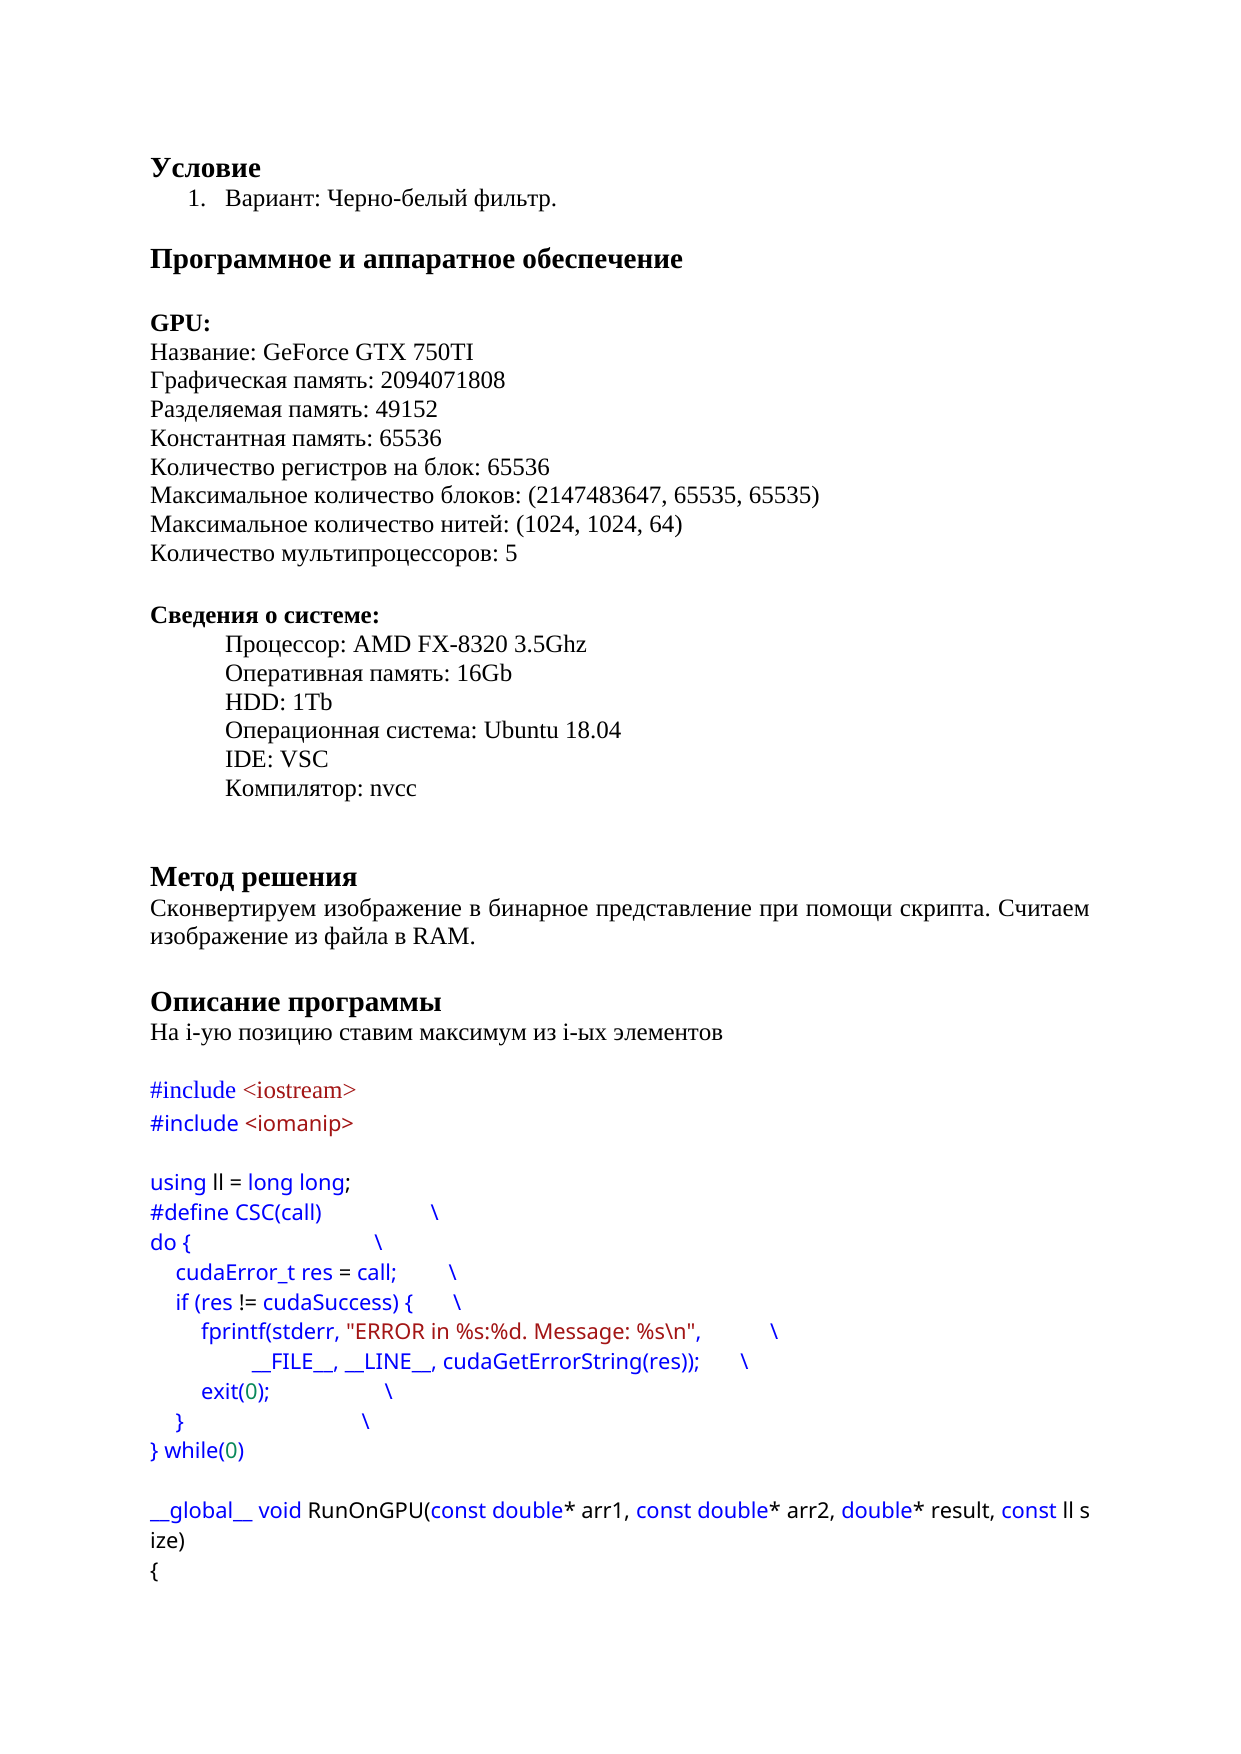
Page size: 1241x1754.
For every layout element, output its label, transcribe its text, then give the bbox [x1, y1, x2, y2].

text Количество мультипроцессоров: 5 [150, 538, 1090, 567]
text { [150, 1554, 1090, 1584]
text #include <iostream> [150, 1075, 1090, 1103]
text Константная память: 65536 [150, 423, 1090, 452]
text Компилятор: nvcc [150, 773, 1090, 802]
text Процессор: AMD FX-8320 3.5Ghz [150, 629, 1090, 658]
text Графическая память: 2094071808 [150, 366, 1090, 394]
text #define CSC(call) \ [150, 1197, 1090, 1227]
text GPU: [150, 308, 1090, 337]
text Количество регистров на блок: 65536 [150, 452, 1090, 481]
list Вариант: Черно-белый фильтр. [187, 183, 1090, 212]
text if (res != cudaSuccess) { \ [150, 1286, 1090, 1316]
text using ll = long long; [150, 1167, 1090, 1197]
text Максимальное количество нитей: (1024, 1024, 64) [150, 509, 1090, 538]
text Оперативная память: 16Gb [150, 658, 1090, 687]
text cudaError_t res = call; \ [150, 1257, 1090, 1286]
text На i-ую позицию ставим максимум из i-ых элементов [150, 1017, 1090, 1046]
text Описание программы [150, 984, 1090, 1017]
text Операционная система: Ubuntu 18.04 [150, 715, 1090, 744]
text } \ [150, 1406, 1090, 1435]
text do { \ [150, 1227, 1090, 1257]
text __global__ void RunOnGPU(const double* arr1, const double* arr2, double* result, const ll size) [150, 1495, 1090, 1554]
text Программное и аппаратное обеспечение [150, 241, 1090, 274]
text fprintf(stderr, "ERROR in %s:%d. Message: %s\n", \ [150, 1316, 1090, 1346]
text Сконвертируем изображение в бинарное представление при помощи скрипта. Считаем изображение из файла в RAM. [150, 893, 1090, 950]
text Разделяемая память: 49152 [150, 394, 1090, 423]
text #include <iomanip> [150, 1108, 1090, 1138]
text Сведения о системе: [150, 600, 1090, 629]
text exit(0); \ [150, 1376, 1090, 1406]
text HDD: 1Tb [150, 687, 1090, 715]
text Название: GeForce GTX 750TI [150, 337, 1090, 366]
text } while(0) [150, 1435, 1090, 1465]
text __FILE__, __LINE__, cudaGetErrorString(res)); \ [150, 1346, 1090, 1376]
text IDE: VSC [150, 744, 1090, 773]
text Максимальное количество блоков: (2147483647, 65535, 65535) [150, 481, 1090, 509]
text Метод решения [150, 859, 1090, 893]
text Условие [150, 150, 1090, 183]
